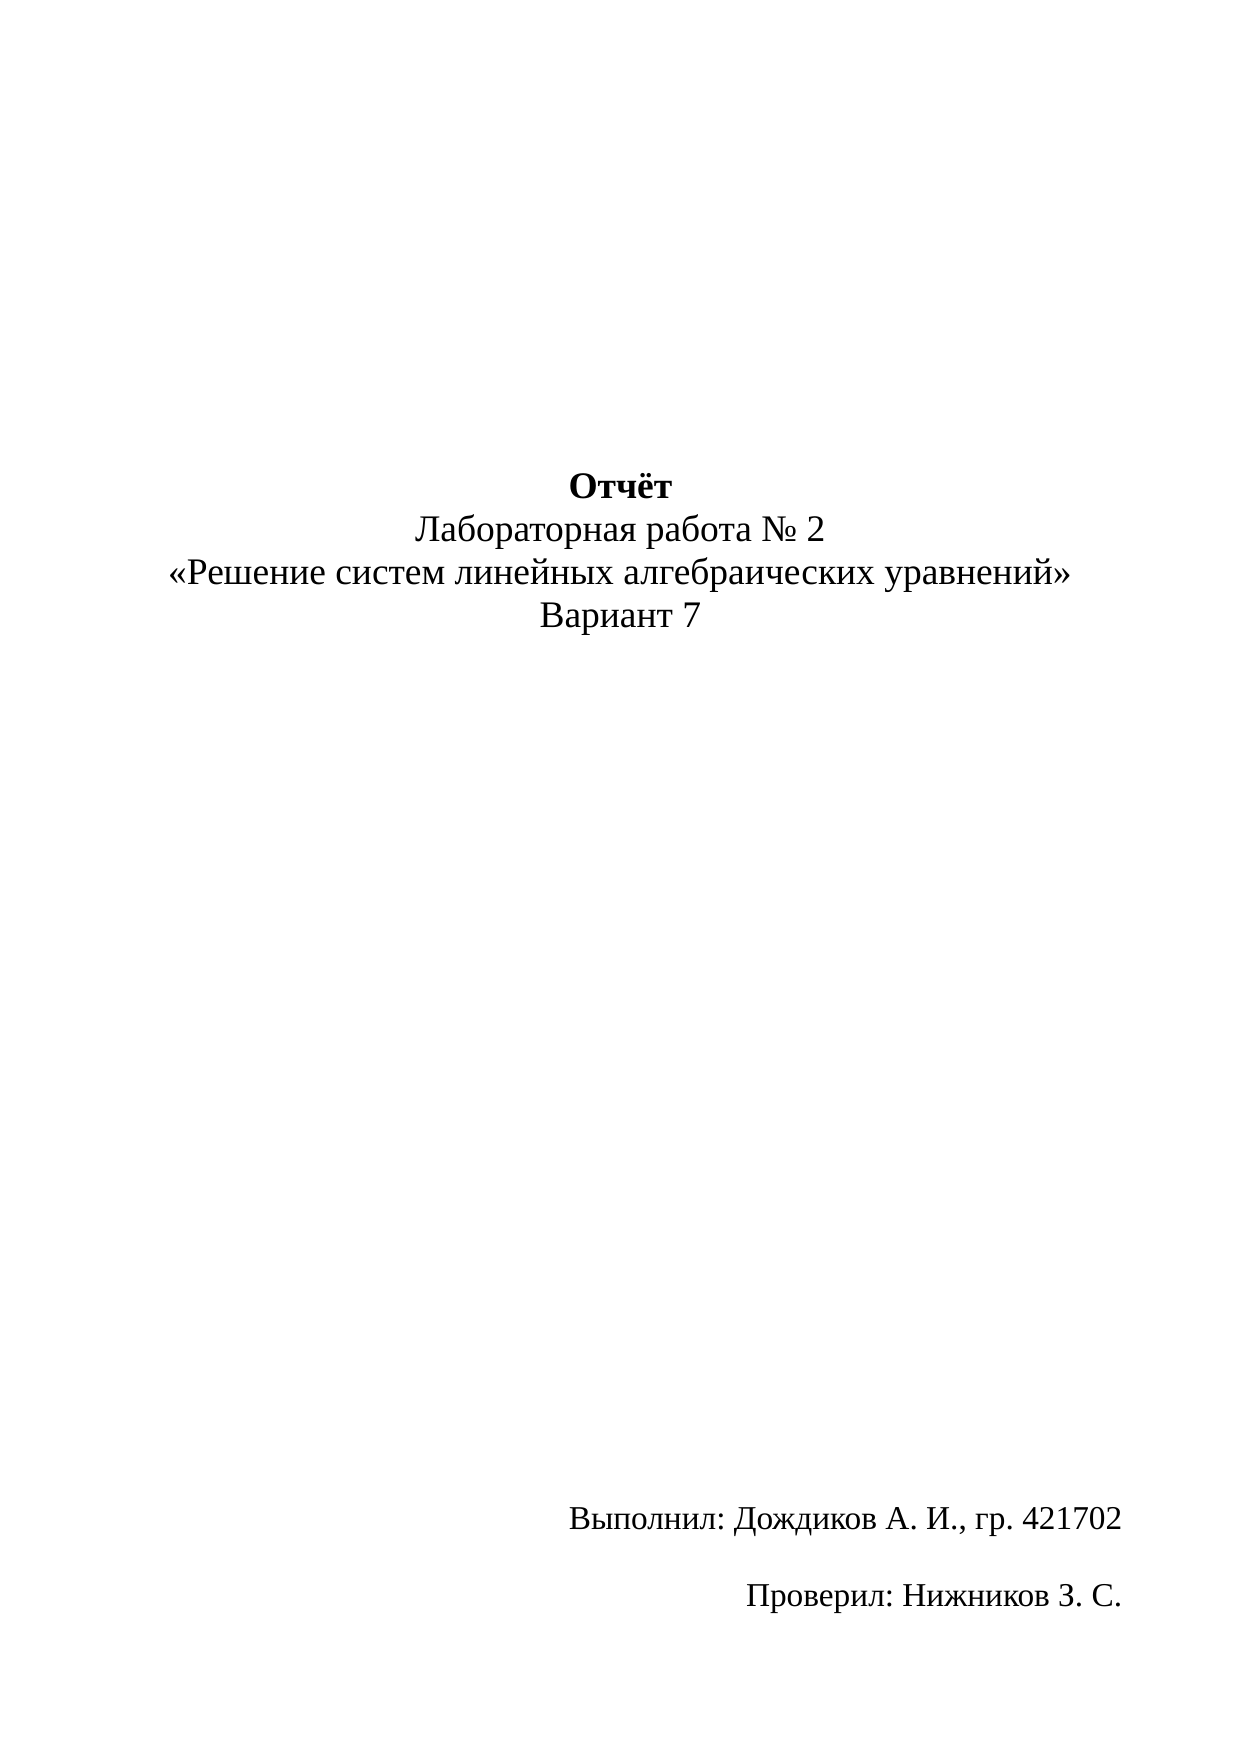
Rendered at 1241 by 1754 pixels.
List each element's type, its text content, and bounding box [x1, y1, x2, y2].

text Проверил: Нижников З. С. [118, 1575, 1122, 1613]
text Отчёт [118, 463, 1122, 506]
text Лабораторная работа № 2 [118, 506, 1122, 549]
text «Решение систем линейных алгебраических уравнений» [118, 549, 1122, 592]
text Вариант 7 [118, 592, 1122, 636]
text Выполнил: Дождиков А. И., гр. 421702 [118, 1498, 1122, 1536]
